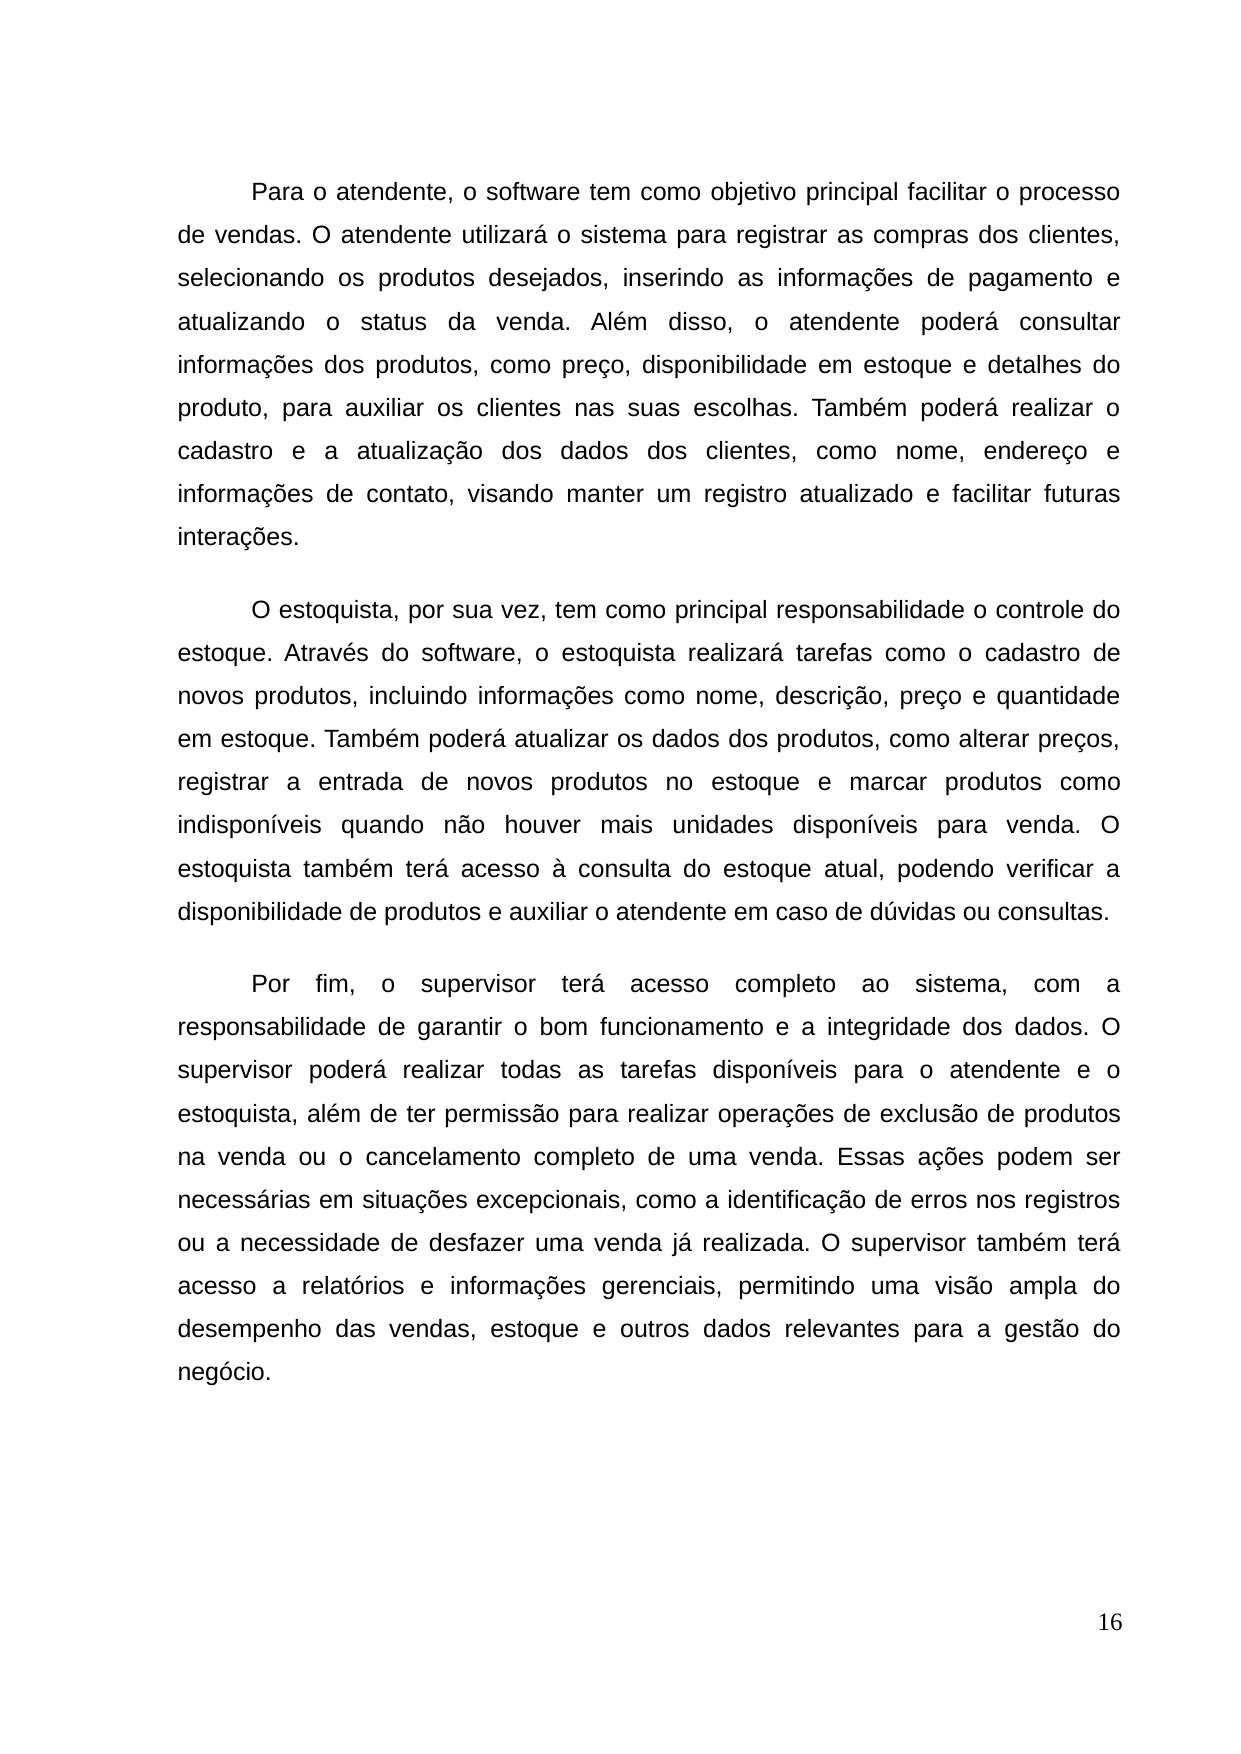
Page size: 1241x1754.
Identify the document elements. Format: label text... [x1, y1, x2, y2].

text O estoquista, por sua vez, tem como principal responsabilidade o controle do estoque. Através do software, o estoquista realizará tarefas como o cadastro de novos produtos, incluindo informações como nome, descrição, preço e quantidade em estoque. Também poderá atualizar os dados dos produtos, como alterar preços, registrar a entrada de novos produtos no estoque e marcar produtos como indisponíveis quando não houver mais unidades disponíveis para venda. O estoquista também terá acesso à consulta do estoque atual, podendo verificar a disponibilidade de produtos e auxiliar o atendente em caso de dúvidas ou consultas. [177, 595, 1122, 925]
text Por fim, o supervisor terá acesso completo ao sistema, com a responsabilidade de garantir o bom funcionamento e a integridade dos dados. O supervisor poderá realizar todas as tarefas disponíveis para o atendente e o estoquista, além de ter permissão para realizar operações de exclusão de produtos na venda ou o cancelamento completo de uma venda. Essas ações podem ser necessárias em situações excepcionais, como a identificação de erros nos registros ou a necessidade de desfazer uma venda já realizada. O supervisor também terá acesso a relatórios e informações gerenciais, permitindo uma visão ampla do desempenho das vendas, estoque e outros dados relevantes para a gestão do negócio. [177, 969, 1122, 1386]
text Para o atendente, o software tem como objetivo principal facilitar o processo de vendas. O atendente utilizará o sistema para registrar as compras dos clientes, selecionando os produtos desejados, inserindo as informações de pagamento e atualizando o status da venda. Além disso, o atendente poderá consultar informações dos produtos, como preço, disponibilidade em estoque e detalhes do produto, para auxiliar os clientes nas suas escolhas. Também poderá realizar o cadastro e a atualização dos dados dos clientes, como nome, endereço e informações de contato, visando manter um registro atualizado e facilitar futuras interações. [177, 177, 1122, 551]
